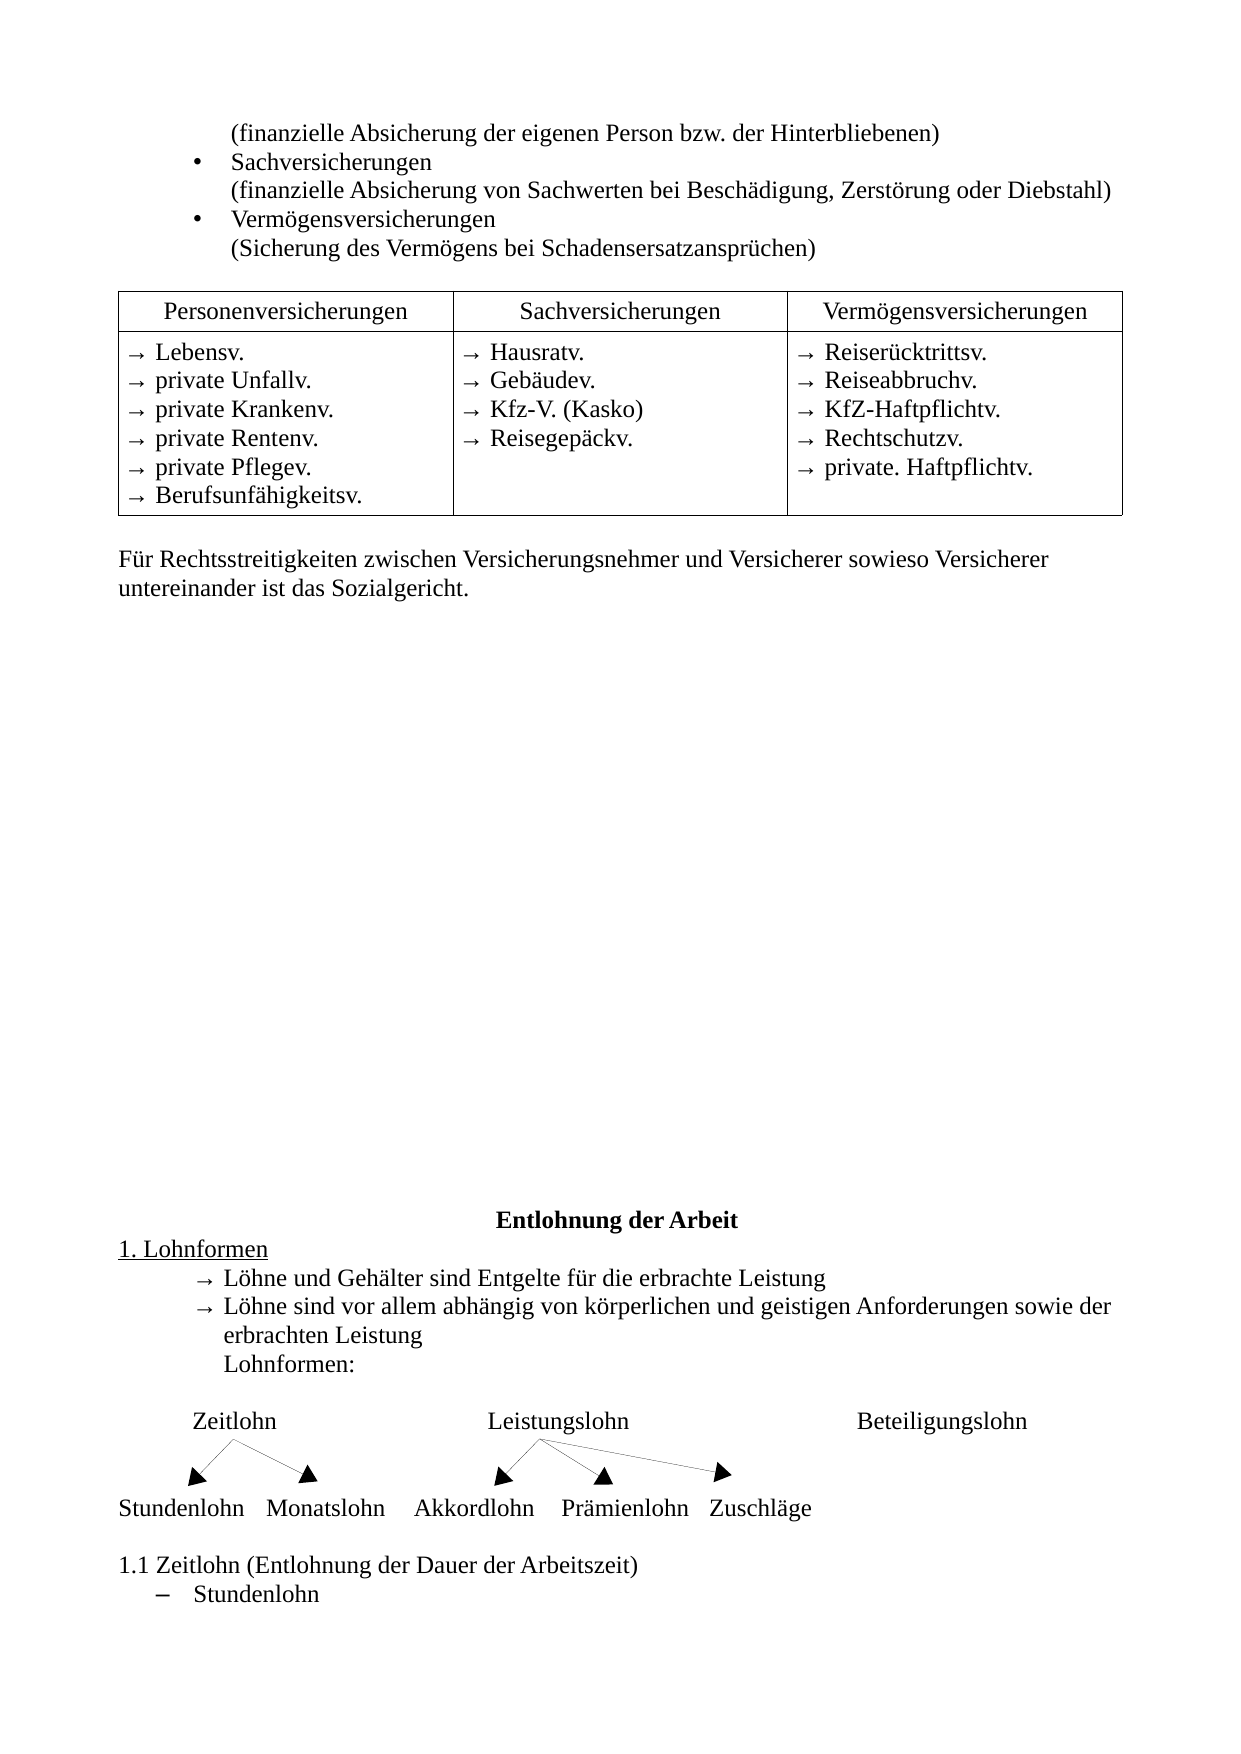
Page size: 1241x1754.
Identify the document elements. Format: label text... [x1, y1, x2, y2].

text Lohnformen: [118, 1349, 1122, 1378]
table_cell → Lebensv. → private Unfallv. → private Krankenv. → private Rentenv. → private Pflegev. → Berufsunfähigkeitsv. [119, 332, 453, 515]
table_header Vermögensversicherungen [788, 292, 1122, 331]
table_header Sachversicherungen [454, 292, 787, 331]
list (finanzielle Absicherung von Sachwerten bei Beschädigung, Zerstörung oder Diebstahl) [193, 176, 1122, 204]
text Entlohnung der Arbeit [118, 1205, 1122, 1234]
list (finanzielle Absicherung der eigenen Person bzw. der Hinterbliebenen) [193, 118, 1122, 147]
list (Sicherung des Vermögens bei Schadensersatzansprüchen) [193, 233, 1122, 262]
table_cell → Reiserücktrittsv. → Reiseabbruchv. → KfZ-Haftpflichtv. → Rechtschutzv. → private. Haftpflichtv. [788, 332, 1122, 515]
text 1. Lohnformen [118, 1234, 1122, 1263]
text Zeitlohn Leistungslohn Beteiligungslohn [118, 1406, 1122, 1435]
text Stundenlohn Monatslohn Akkordlohn Prämienlohn Zuschläge [118, 1493, 1122, 1521]
table_header Personenversicherungen [119, 292, 453, 331]
list Sachversicherungen [193, 147, 1122, 176]
text Für Rechtsstreitigkeiten zwischen Versicherungsnehmer und Versicherer sowieso Versicherer untereinander ist das Sozialgericht. [118, 544, 1122, 601]
text → Löhne sind vor allem abhängig von körperlichen und geistigen Anforderungen sowie der erbrachten Leistung [118, 1291, 1122, 1349]
text → Löhne und Gehälter sind Entgelte für die erbrachte Leistung [118, 1263, 1122, 1291]
list Stundenlohn [156, 1579, 1122, 1608]
list Vermögensversicherungen [193, 204, 1122, 233]
text 1.1 Zeitlohn (Entlohnung der Dauer der Arbeitszeit) [118, 1550, 1122, 1579]
table_cell → Hausratv. → Gebäudev. → Kfz-V. (Kasko) → Reisegepäckv. [454, 332, 787, 515]
